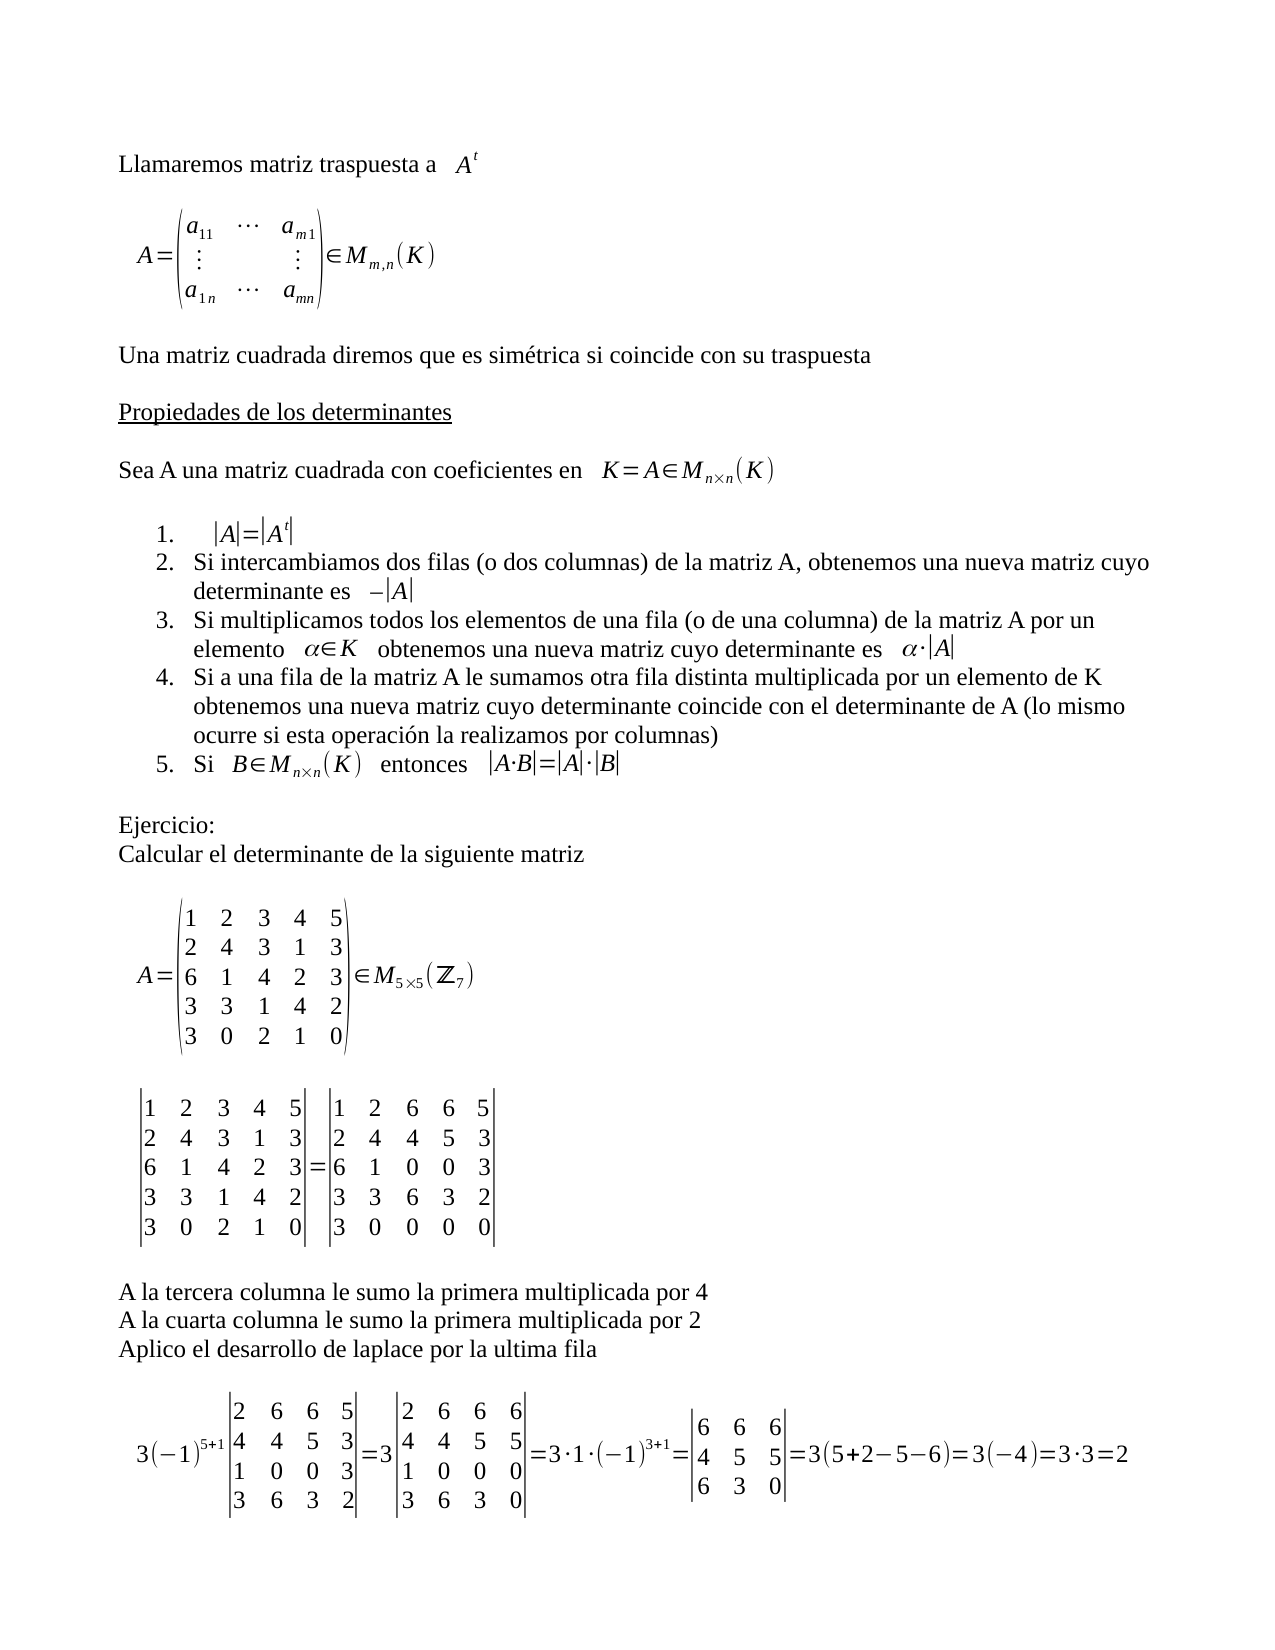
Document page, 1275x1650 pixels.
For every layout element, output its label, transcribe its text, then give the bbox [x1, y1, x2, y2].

list Si multiplicamos todos los elementos de una fila (o de una columna) de la matriz A por un elementoobtenemos una nueva matriz cuyo determinante es [156, 605, 1157, 662]
text Aplico el desarrollo de laplace por la ultima fila [118, 1334, 1157, 1363]
list Sientonces [156, 749, 1157, 781]
text Sea A una matriz cuadrada con coeficientes en [118, 455, 1157, 487]
text Propiedades de los determinantes [118, 397, 1157, 426]
text Llamaremos matriz traspuesta a [118, 147, 1157, 178]
text A la cuarta columna le sumo la primera multiplicada por 2 [118, 1306, 1157, 1334]
list Si intercambiamos dos filas (o dos columnas) de la matriz A, obtenemos una nueva matriz cuyo determinante es [156, 547, 1157, 605]
text Ejercicio: [118, 810, 1157, 839]
text Calcular el determinante de la siguiente matriz [118, 839, 1157, 867]
text A la tercera columna le sumo la primera multiplicada por 4 [118, 1277, 1157, 1306]
list Si a una fila de la matriz A le sumamos otra fila distinta multiplicada por un elemento de K obtenemos una nueva matriz cuyo determinante coincide con el determinante de A (lo mismo ocurre si esta operación la realizamos por columnas) [156, 662, 1157, 749]
text Una matriz cuadrada diremos que es simétrica si coincide con su traspuesta [118, 340, 1157, 369]
